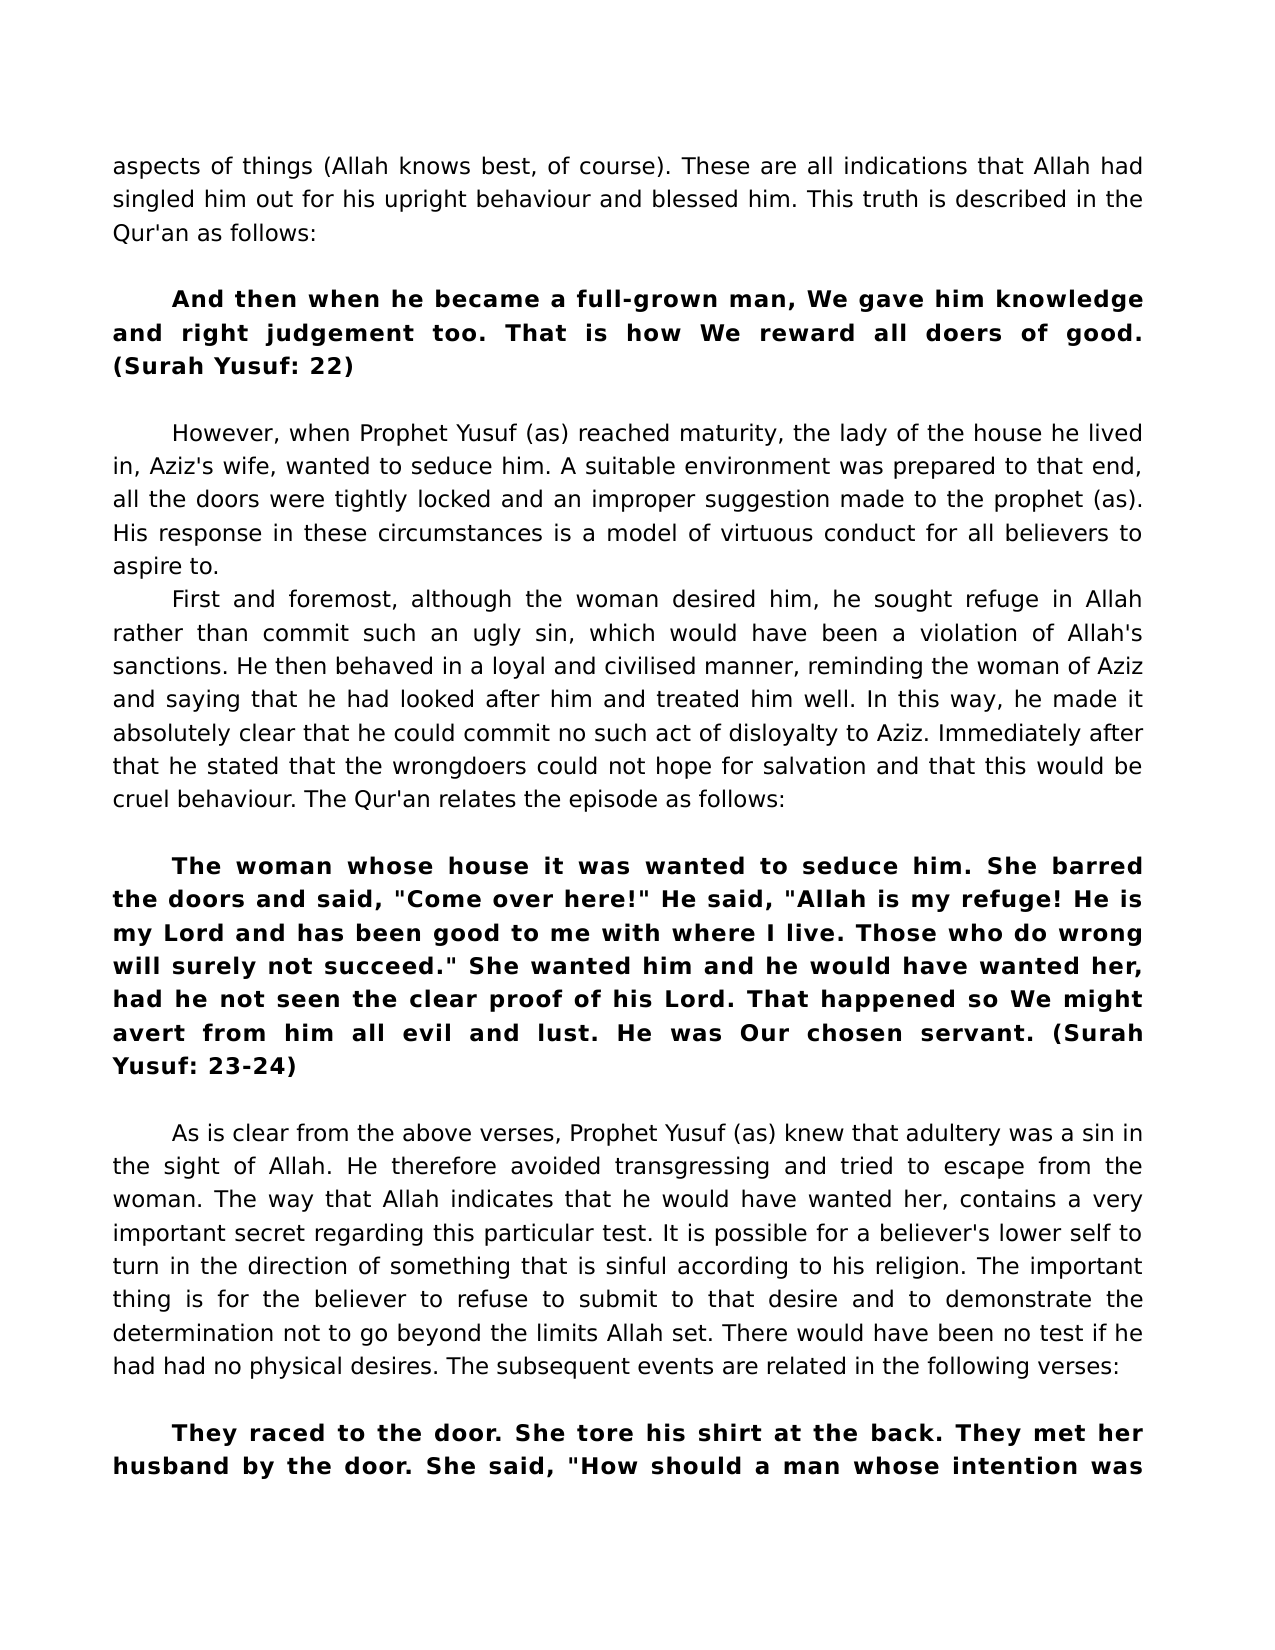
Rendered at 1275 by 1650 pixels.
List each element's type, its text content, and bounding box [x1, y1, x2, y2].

text First and foremost, although the woman desired him, he sought refuge in Allah rather than commit such an ugly sin, which would have been a violation of Allah's sanctions. He then behaved in a loyal and civilised manner, reminding the woman of Aziz and saying that he had looked after him and treated him well. In this way, he made it absolutely clear that he could commit no such act of disloyalty to Aziz. Immediately after that he stated that the wrongdoers could not hope for salvation and that this would be cruel behaviour. The Qur'an relates the episode as follows: [112, 581, 1145, 814]
text The woman whose house it was wanted to seduce him. She barred the doors and said, "Come over here!" He said, "Allah is my refuge! He is my Lord and has been good to me with where I live. Those who do wrong will surely not succeed." She wanted him and he would have wanted her, had he not seen the clear proof of his Lord. That happened so We might avert from him all evil and lust. He was Our chosen servant. (Surah Yusuf: 23-24) [112, 848, 1145, 1081]
text As is clear from the above verses, Prophet Yusuf (as) knew that adultery was a sin in the sight of Allah. He therefore avoided transgressing and tried to escape from the woman. The way that Allah indicates that he would have wanted her, contains a very important secret regarding this particular test. It is possible for a believer's lower self to turn in the direction of something that is sinful according to his religion. The important thing is for the believer to refuse to submit to that desire and to demonstrate the determination not to go beyond the limits Allah set. There would have been no test if he had had no physical desires. The subsequent events are related in the following verses: [112, 1114, 1145, 1381]
text They raced to the door. She tore his shirt at the back. They met her husband by the door. She said, "How should a man whose intention was [112, 1414, 1145, 1481]
text aspects of things (Allah knows best, of course). These are all indications that Allah had singled him out for his upright behaviour and blessed him. This truth is described in the Qur'an as follows: [112, 148, 1145, 248]
text And then when he became a full-grown man, We gave him knowledge and right judgement too. That is how We reward all doers of good. (Surah Yusuf: 22) [112, 281, 1145, 381]
text However, when Prophet Yusuf (as) reached maturity, the lady of the house he lived in, Aziz's wife, wanted to seduce him. A suitable environment was prepared to that end, all the doors were tightly locked and an improper suggestion made to the prophet (as). His response in these circumstances is a model of virtuous conduct for all believers to aspire to. [112, 414, 1145, 581]
